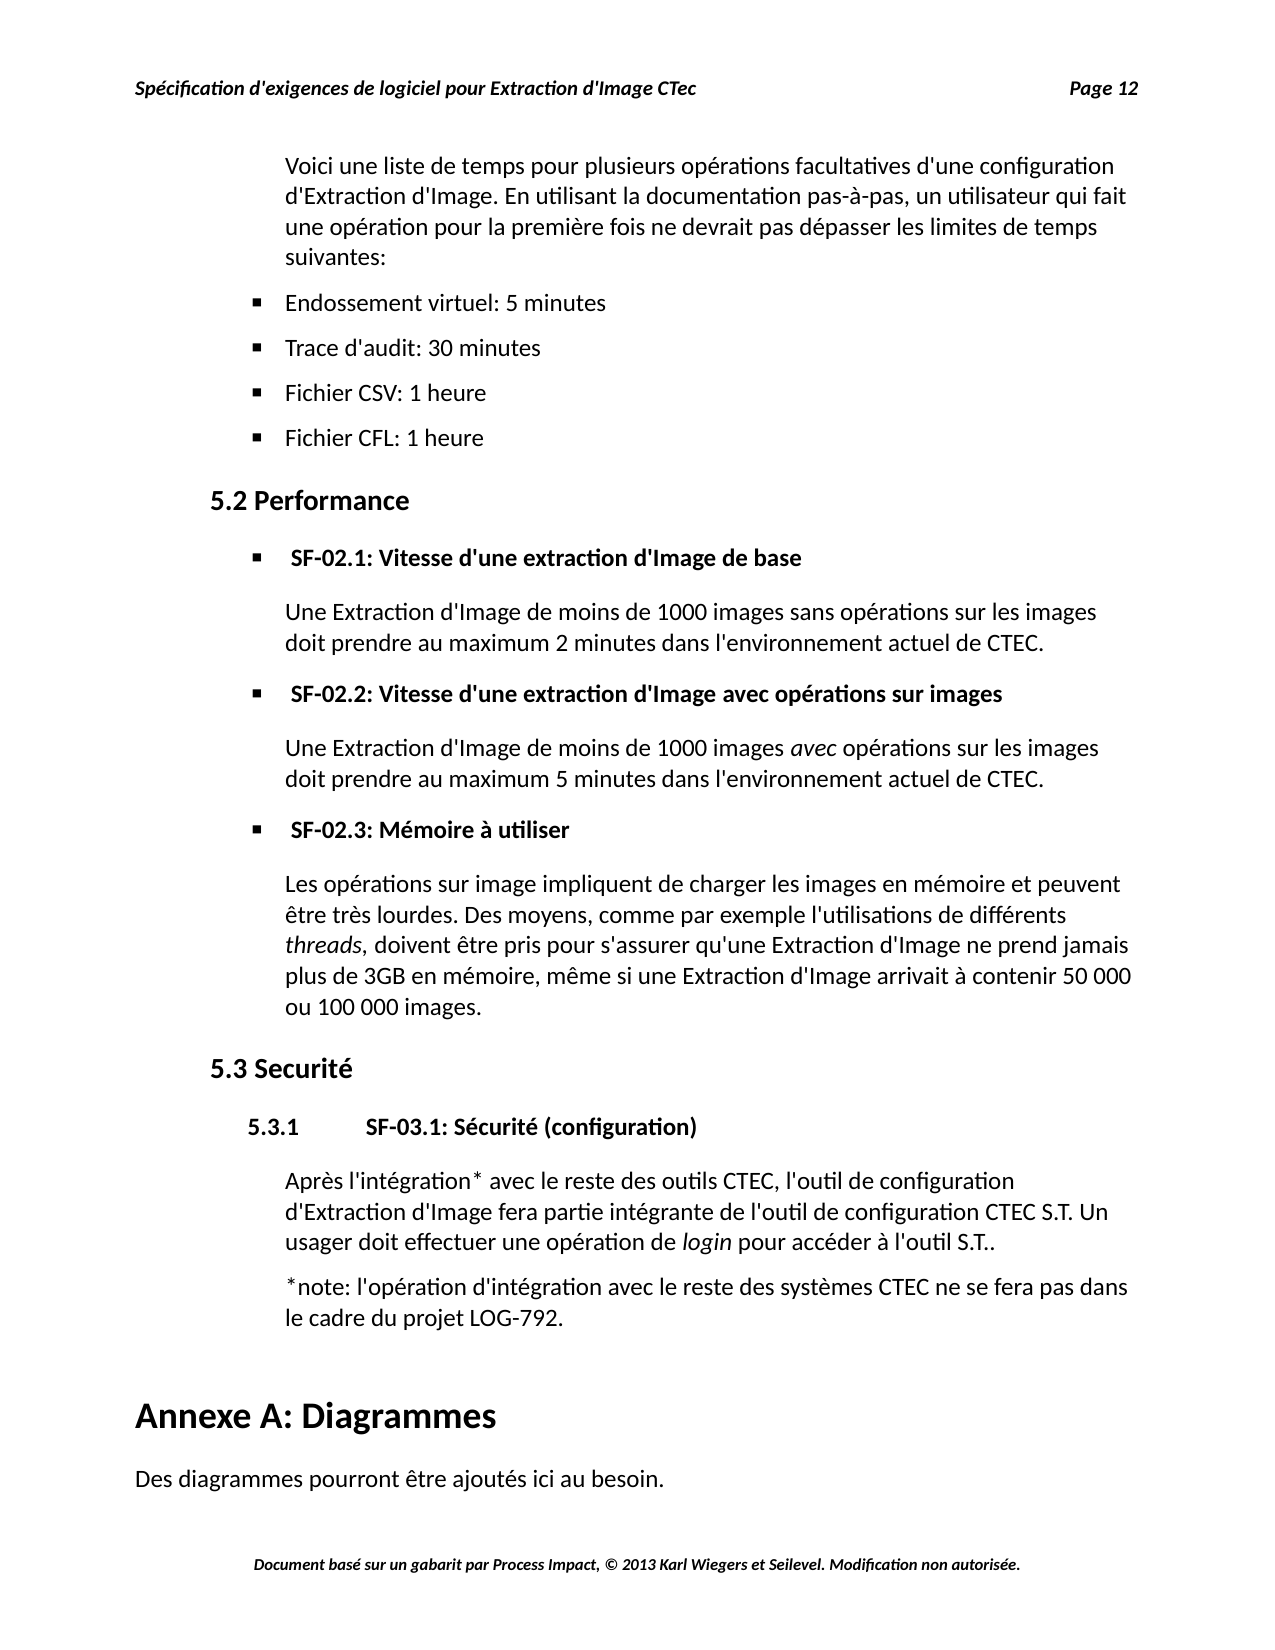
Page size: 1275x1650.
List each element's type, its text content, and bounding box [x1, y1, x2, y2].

subtitle SF-02.3: Mémoire à utiliser [247, 818, 1140, 843]
list Après l'intégration* avec le reste des outils CTEC, l'outil de configuration d'Extraction d'Image fera partie intégrante de l'outil de configuration CTEC S.T. Un usager doit effectuer une opération de login pour accéder à l'outil S.T.. [247, 1165, 1140, 1257]
text Annexe A: Diagrammes [135, 1392, 1140, 1438]
text Des diagrammes pourront être ajoutés ici au besoin. [135, 1463, 1140, 1493]
subtitle Securité [210, 1050, 1140, 1086]
list Fichier CFL: 1 heure [247, 422, 1140, 452]
subtitle Performance [210, 482, 1140, 517]
subtitle SF-02.2: Vitesse d'une extraction d'Image avec opérations sur images [247, 682, 1140, 707]
list Trace d'audit: 30 minutes [247, 332, 1140, 362]
list Une Extraction d'Image de moins de 1000 images avec opérations sur les images doit prendre au maximum 5 minutes dans l'environnement actuel de CTEC. [247, 732, 1140, 793]
list *note: l'opération d'intégration avec le reste des systèmes CTEC ne se fera pas dans le cadre du projet LOG-792. [247, 1271, 1140, 1332]
list Une Extraction d'Image de moins de 1000 images sans opérations sur les images doit prendre au maximum 2 minutes dans l'environnement actuel de CTEC. [247, 596, 1140, 657]
list Endossement virtuel: 5 minutes [247, 287, 1140, 317]
list Les opérations sur image impliquent de charger les images en mémoire et peuvent être très lourdes. Des moyens, comme par exemple l'utilisations de différents threads, doivent être pris pour s'assurer qu'une Extraction d'Image ne prend jamais plus de 3GB en mémoire, même si une Extraction d'Image arrivait à contenir 50 000 ou 100 000 images. [247, 868, 1140, 1021]
list Voici une liste de temps pour plusieurs opérations facultatives d'une configuration d'Extraction d'Image. En utilisant la documentation pas-à-pas, un utilisateur qui fait une opération pour la première fois ne devrait pas dépasser les limites de temps suivantes: [247, 150, 1140, 272]
subtitle SF-02.1: Vitesse d'une extraction d'Image de base [247, 546, 1140, 571]
subtitle SF-03.1: Sécurité (configuration) [247, 1115, 1140, 1140]
list Fichier CSV: 1 heure [247, 377, 1140, 407]
